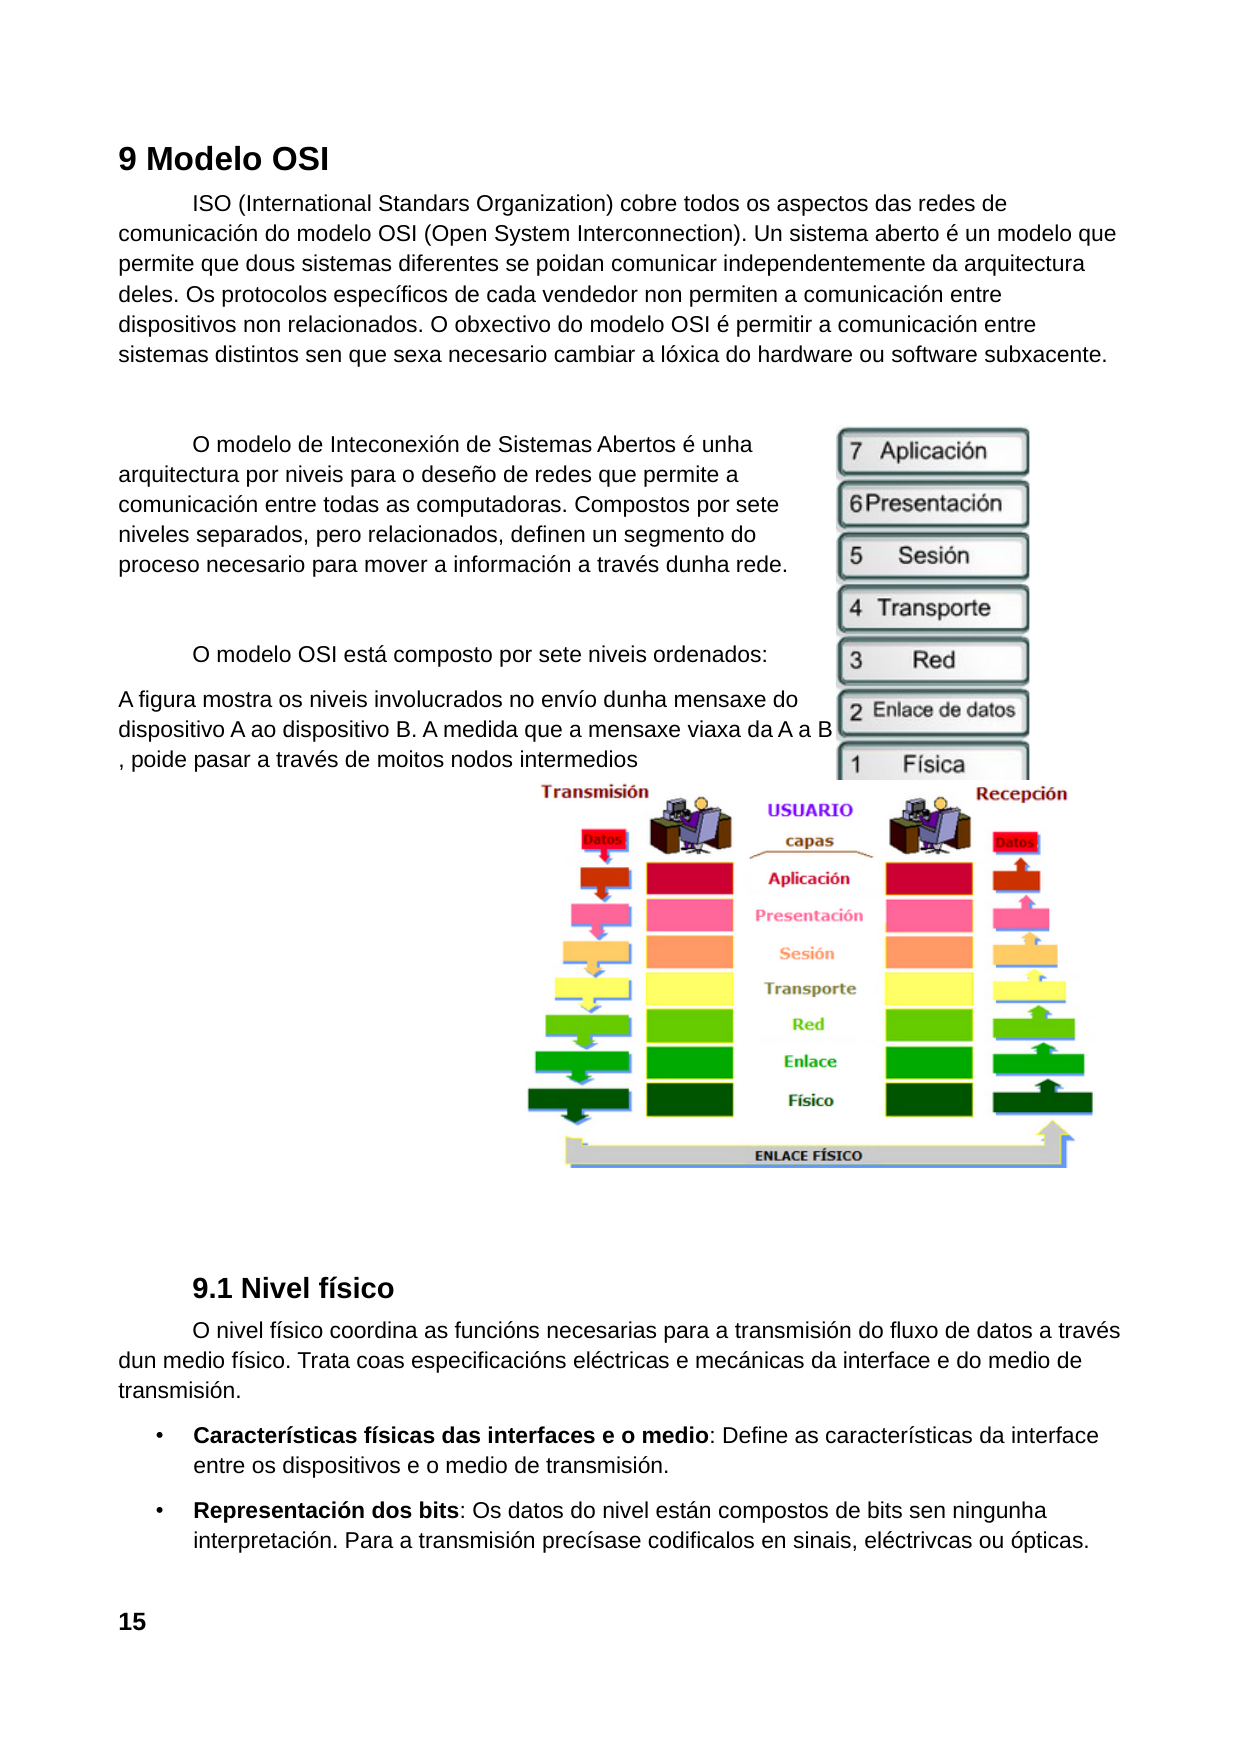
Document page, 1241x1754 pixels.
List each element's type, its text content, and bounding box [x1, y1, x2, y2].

text [1030, 641, 1122, 667]
text O modelo de Inteconexión de Sistemas Abertos é unha arquitectura por niveis para o deseño de redes que permite a comunicación entre todas as computadoras. Compostos por sete niveles separados, pero relacionados, definen un segmento do proceso necesario para mover a información a través dunha rede. [118, 431, 835, 578]
text [1030, 686, 1122, 772]
text O nivel físico coordina as funcións necesarias para a transmisión do fluxo de datos a través dun medio físico. Trata coas especificacións eléctricas e mecánicas da interface e do medio de transmisión. [118, 1317, 1122, 1403]
list Representación dos bits: Os datos do nivel están compostos de bits sen ningunha interpretación. Para a transmisión precísase codificalos en sinais, eléctrivcas ou ópticas. [156, 1497, 1122, 1553]
list Características físicas das interfaces e o medio: Define as características da interface entre os dispositivos e o medio de transmisión. [156, 1422, 1122, 1478]
text O modelo OSI está composto por sete niveis ordenados: [118, 641, 835, 667]
picture [525, 425, 1099, 1168]
text [1030, 431, 1122, 578]
subtitle 9.1 Nivel físico [118, 1271, 1122, 1304]
text ISO (International Standars Organization) cobre todos os aspectos das redes de comunicación do modelo OSI (Open System Interconnection). Un sistema aberto é un modelo que permite que dous sistemas diferentes se poidan comunicar independentemente da arquitectura deles. Os protocolos específicos de cada vendedor non permiten a comunicación entre dispositivos non relacionados. O obxectivo do modelo OSI é permitir a comunicación entre sistemas distintos sen que sexa necesario cambiar a lóxica do hardware ou software subxacente. [118, 190, 1122, 367]
subtitle 9 Modelo OSI [118, 139, 1122, 177]
text A figura mostra os niveis involucrados no envío dunha mensaxe do dispositivo A ao dispositivo B. A medida que a mensaxe viaxa da A a B , poide pasar a través de moitos nodos intermedios [118, 686, 835, 772]
